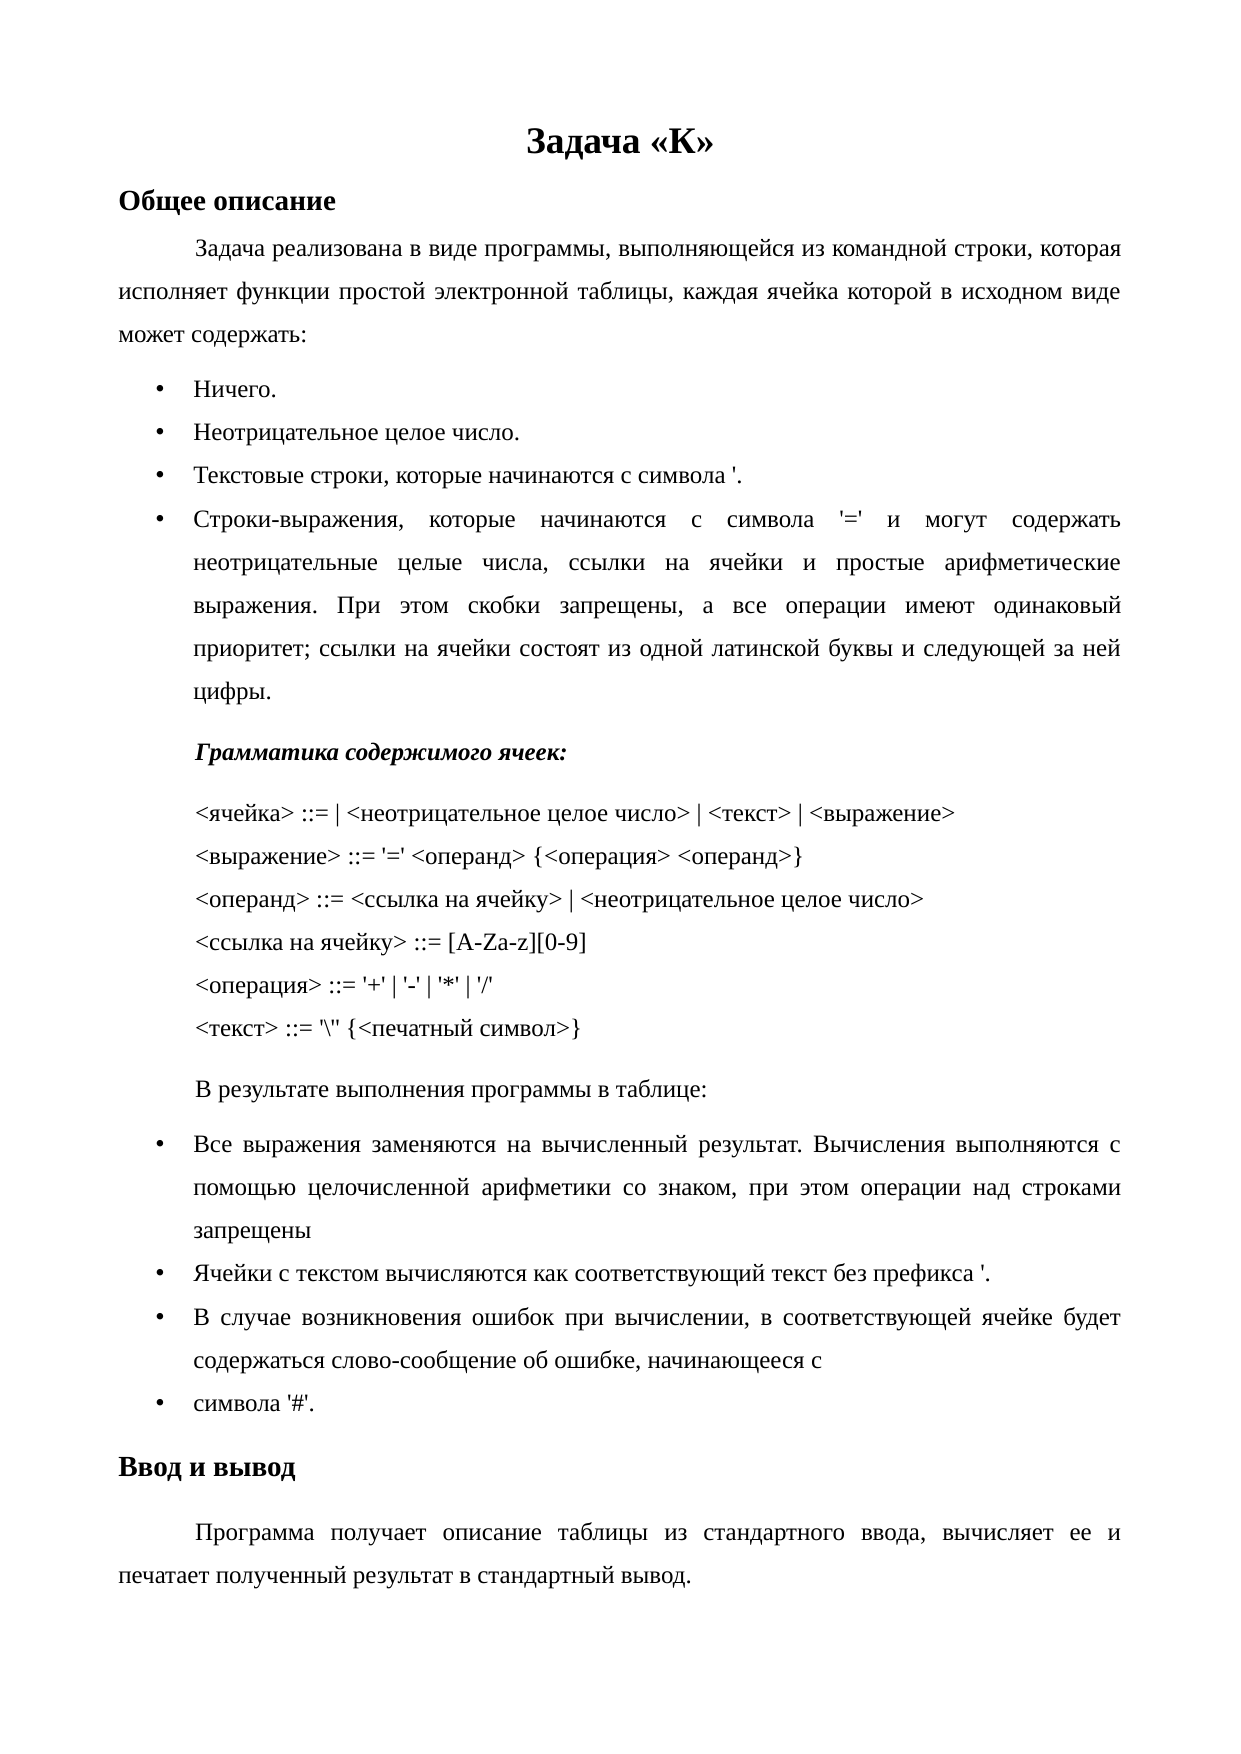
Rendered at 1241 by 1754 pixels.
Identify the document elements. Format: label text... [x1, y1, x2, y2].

text <ячейка> ::= | <неотрицательное целое число> | <текст> | <выражение> [118, 798, 1122, 827]
list Все выражения заменяются на вычисленный результат. Вычисления выполняются с помощью целочисленной арифметики со знаком, при этом операции над строками запрещены [156, 1129, 1122, 1244]
text Программа получает описание таблицы из стандартного ввода, вычисляет ее и печатает полученный результат в стандартный вывод. [118, 1517, 1122, 1589]
list Ничего. [156, 374, 1122, 403]
list Неотрицательное целое число. [156, 417, 1122, 446]
text Общее описание [118, 183, 1122, 216]
text <операция> ::= '+' | '-' | '*' | '/' [118, 970, 1122, 999]
text Грамматика содержимого ячеек: [118, 737, 1122, 766]
text Ввод и вывод [118, 1449, 1122, 1482]
list Текстовые строки, которые начинаются с символа '. [156, 461, 1122, 489]
text <текст> ::= '\'' {<печатный символ>} [118, 1013, 1122, 1042]
text В результате выполнения программы в таблице: [118, 1074, 1122, 1103]
text <выражение> ::= '=' <операнд> {<операция> <операнд>} [118, 841, 1122, 870]
text Задача реализована в виде программы, выполняющейся из командной строки, которая исполняет функции простой электронной таблицы, каждая ячейка которой в исходном виде может содержать: [118, 233, 1122, 348]
text <ссылка на ячейку> ::= [A-Za-z][0-9] [118, 927, 1122, 956]
list символа '#'. [156, 1388, 1122, 1417]
list В случае возникновения ошибок при вычислении, в соответствующей ячейке будет содержаться слово-сообщение об ошибке, начинающееся с [156, 1302, 1122, 1373]
text <операнд> ::= <ссылка на ячейку> | <неотрицательное целое число> [118, 884, 1122, 913]
list Строки-выражения, которые начинаются с символа '=' и могут содержать неотрицательные целые числа, ссылки на ячейки и простые арифметические выражения. При этом скобки запрещены, а все операции имеют одинаковый приоритет; ссылки на ячейки состоят из одной латинской буквы и следующей за ней цифры. [156, 504, 1122, 705]
text Задача «К» [118, 118, 1122, 161]
list Ячейки с текстом вычисляются как соответствующий текст без префикса '. [156, 1258, 1122, 1287]
